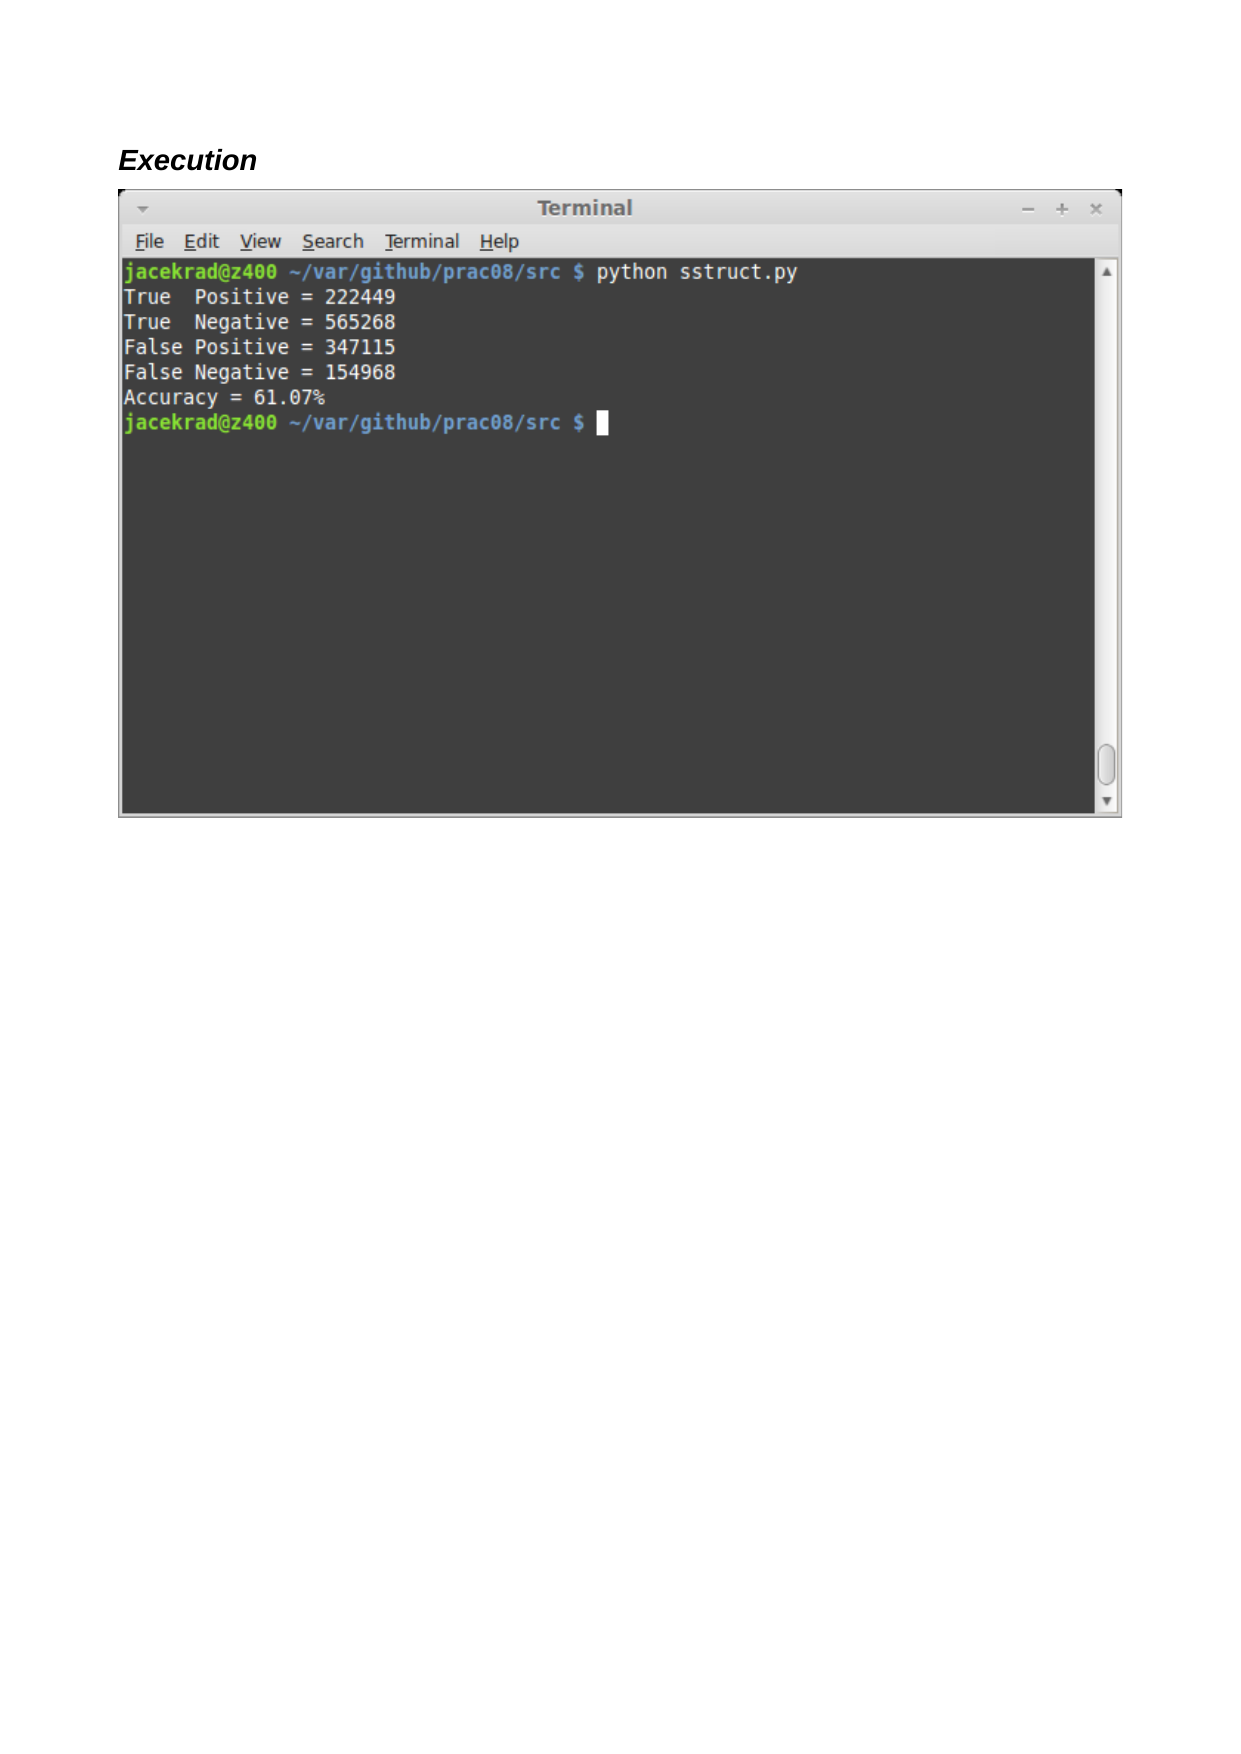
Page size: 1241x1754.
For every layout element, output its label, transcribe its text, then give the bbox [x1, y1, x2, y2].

subtitle Execution [118, 143, 1122, 177]
picture [118, 189, 1123, 818]
